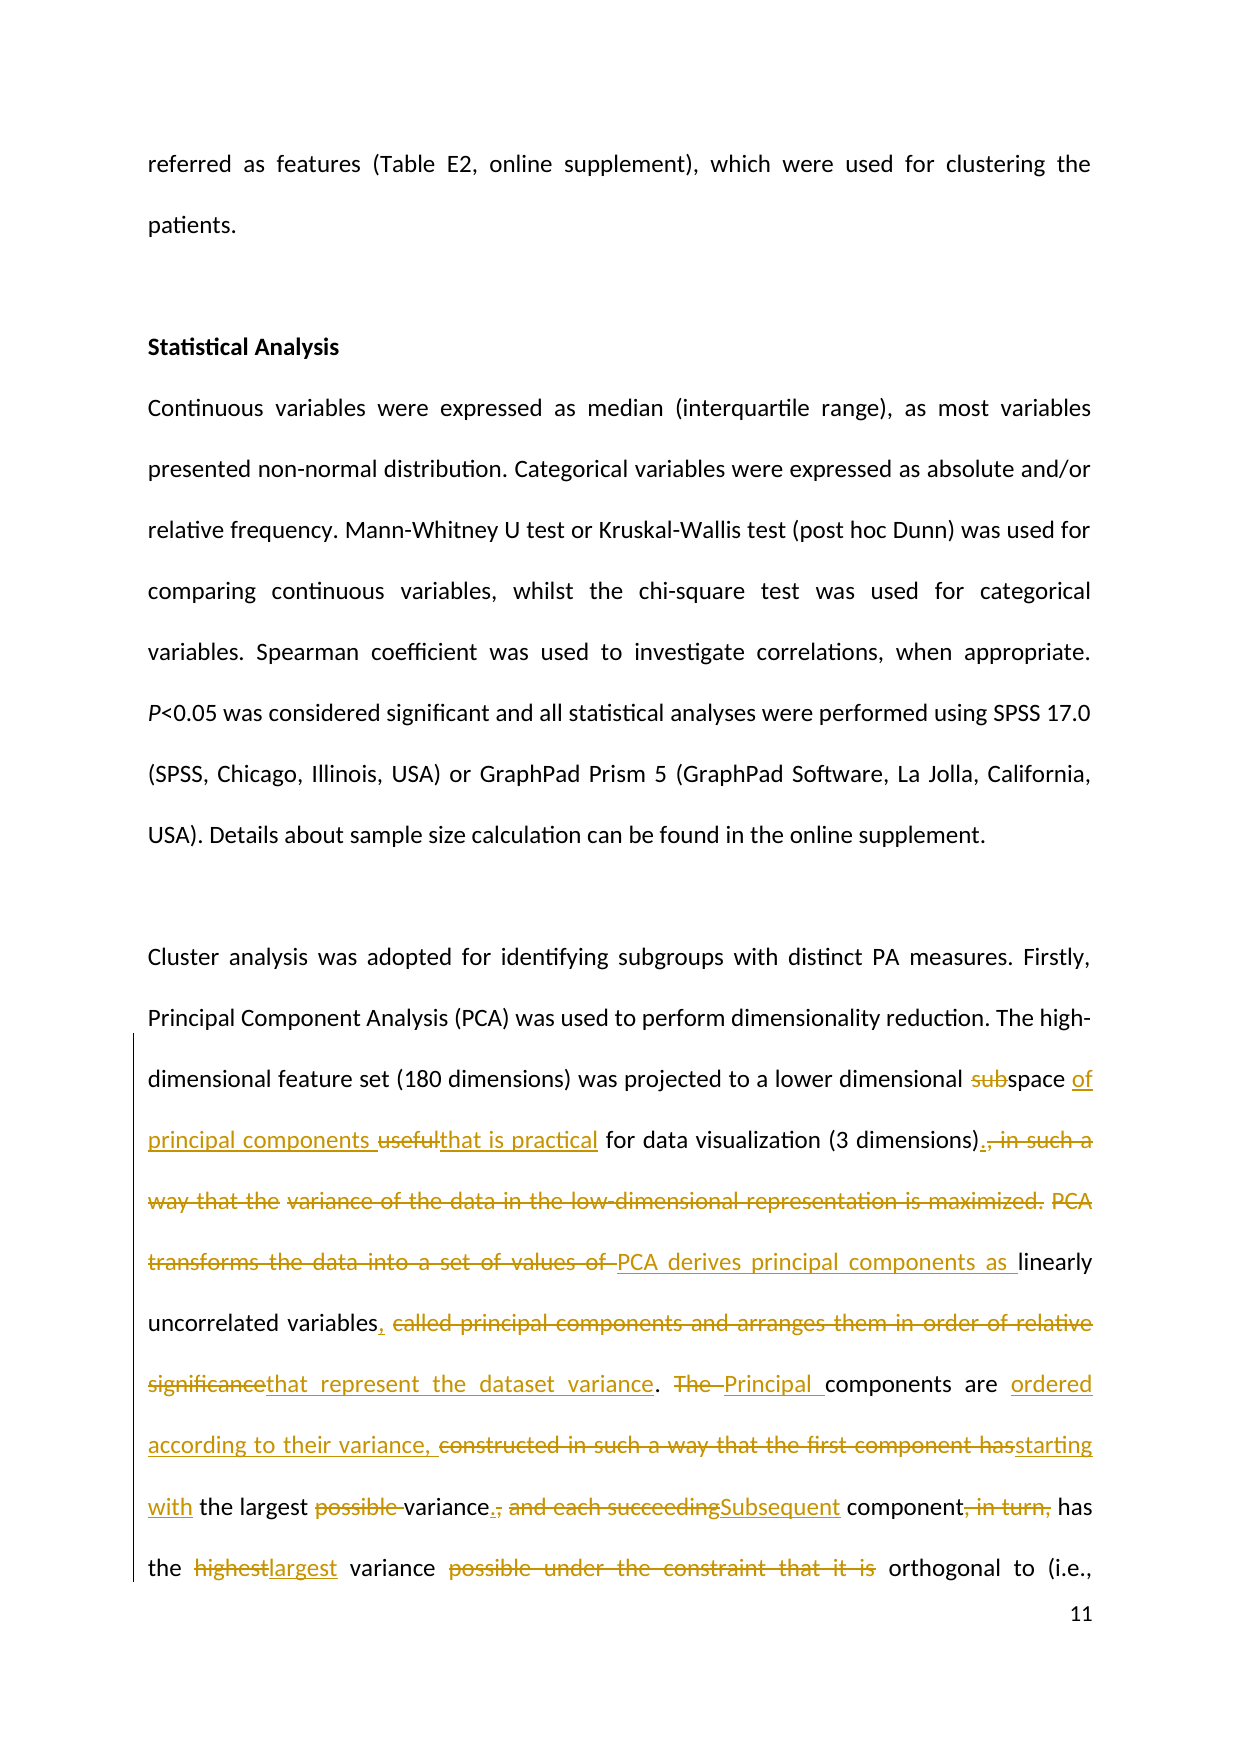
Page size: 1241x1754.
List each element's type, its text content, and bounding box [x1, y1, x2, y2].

text Statistical Analysis [148, 331, 1092, 361]
list Continuous variables were expressed as median (interquartile range), as most variables presented non-normal distribution. Categorical variables were expressed as absolute and/or relative frequency. Mann-Whitney U test or Kruskal-Wallis test (post hoc Dunn) was used for comparing continuous variables, whilst the chi-square test was used for categorical variables. Spearman coefficient was used to investigate correlations, when appropriate. P<0.05 was considered significant and all statistical analyses were performed using SPSS 17.0 (SPSS, Chicago, Illinois, USA) or GraphPad Prism 5 (GraphPad Software, La Jolla, California, USA). Details about sample size calculation can be found in the online supplement. [148, 392, 1092, 850]
text referred as features (Table E2, online supplement), which were used for clustering the patients. [148, 148, 1092, 239]
list Cluster analysis was adopted for identifying subgroups with distinct PA measures. Firstly, Principal Component Analysis (PCA) was used to perform dimensionality reduction. The high-dimensional feature set (180 dimensions) was projected to a lower dimensional space of principal components that is practical for data visualization (3 dimensions). PCA derives principal components as linearly uncorrelated variables, that represent the dataset variance. Principal components are ordered according to their variance, starting with the largest variance. Subsequent component has the largest variance orthogonal to (i.e., uncorrelated with) the preceding components. Secondly, a k-mean clustering algorithm was applied to the principal component space to partition the dataset into clusters with distinct characteristics, The first three principal components were supplied to k-means clustering. The k-means algorithm forms clusters with convex shape and the results are stable under small perturbations of the input dataset. The normalized mean over pairwise clustering distances was used as convergence[?] measure. The features were first standardized using z-scores. Feature extraction, PCA and clustering analyses were performed using Matlab R2012b (Mathworks Inc., USA). [148, 941, 1092, 1582]
